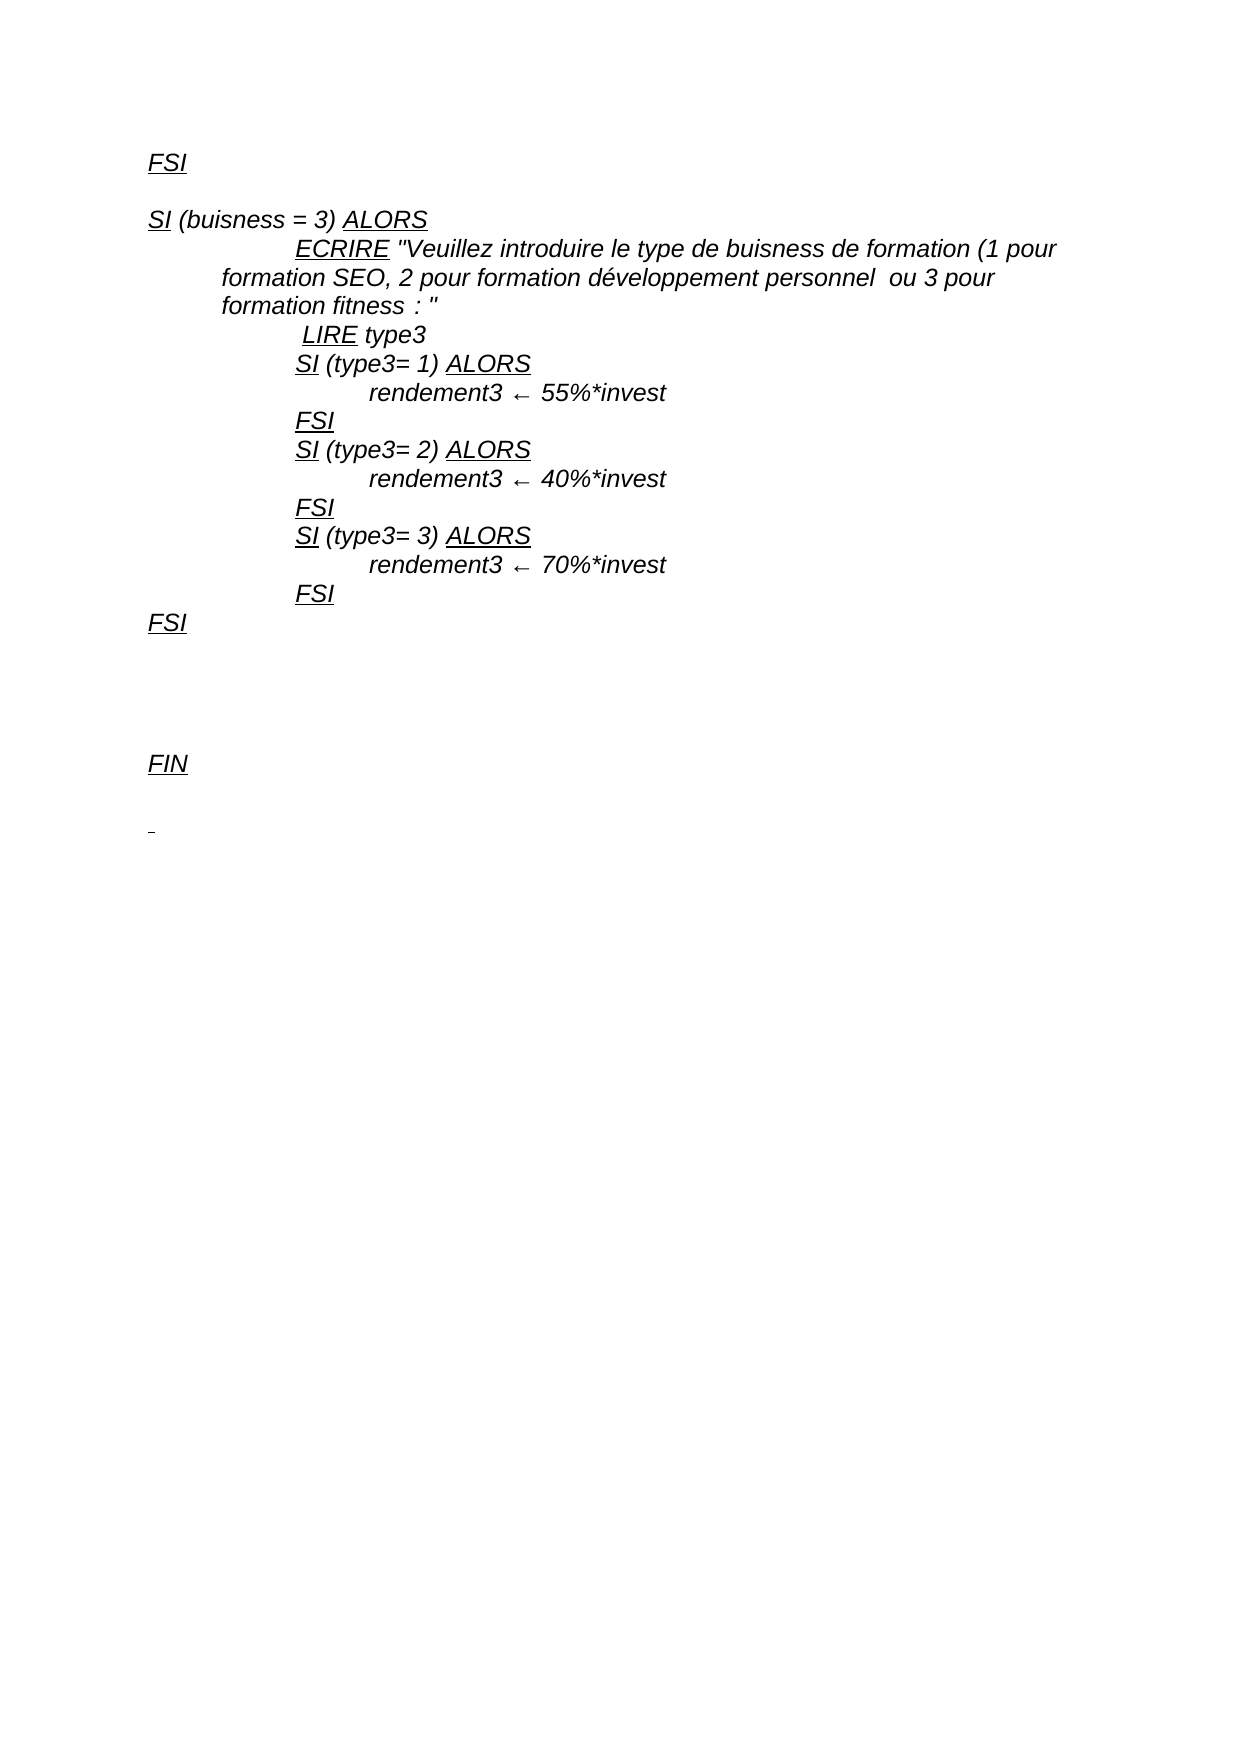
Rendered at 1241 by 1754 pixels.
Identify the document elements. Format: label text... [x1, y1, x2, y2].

text LIRE type3 [148, 320, 1093, 349]
text ECRIRE "Veuillez introduire le type de buisness de formation (1 pour formation SEO, 2 pour formation développement personnel ou 3 pour formation fitness : " [221, 234, 1093, 320]
text SI (type3= 2) ALORS [148, 435, 1093, 464]
text SI (type3= 1) ALORS [148, 349, 1093, 378]
text SI (type3= 3) ALORS [148, 521, 1093, 550]
text FSI [148, 608, 1093, 636]
text rendement3 ← 40%*invest [148, 464, 1093, 493]
text FSI [148, 406, 1093, 435]
text FSI [148, 579, 1093, 608]
text rendement3 ← 55%*invest [148, 378, 1093, 406]
text FIN [148, 749, 1093, 778]
text FSI [148, 148, 1093, 176]
text rendement3 ← 70%*invest [148, 550, 1093, 579]
text SI (buisness = 3) ALORS [148, 205, 1093, 234]
text FSI [148, 493, 1093, 521]
